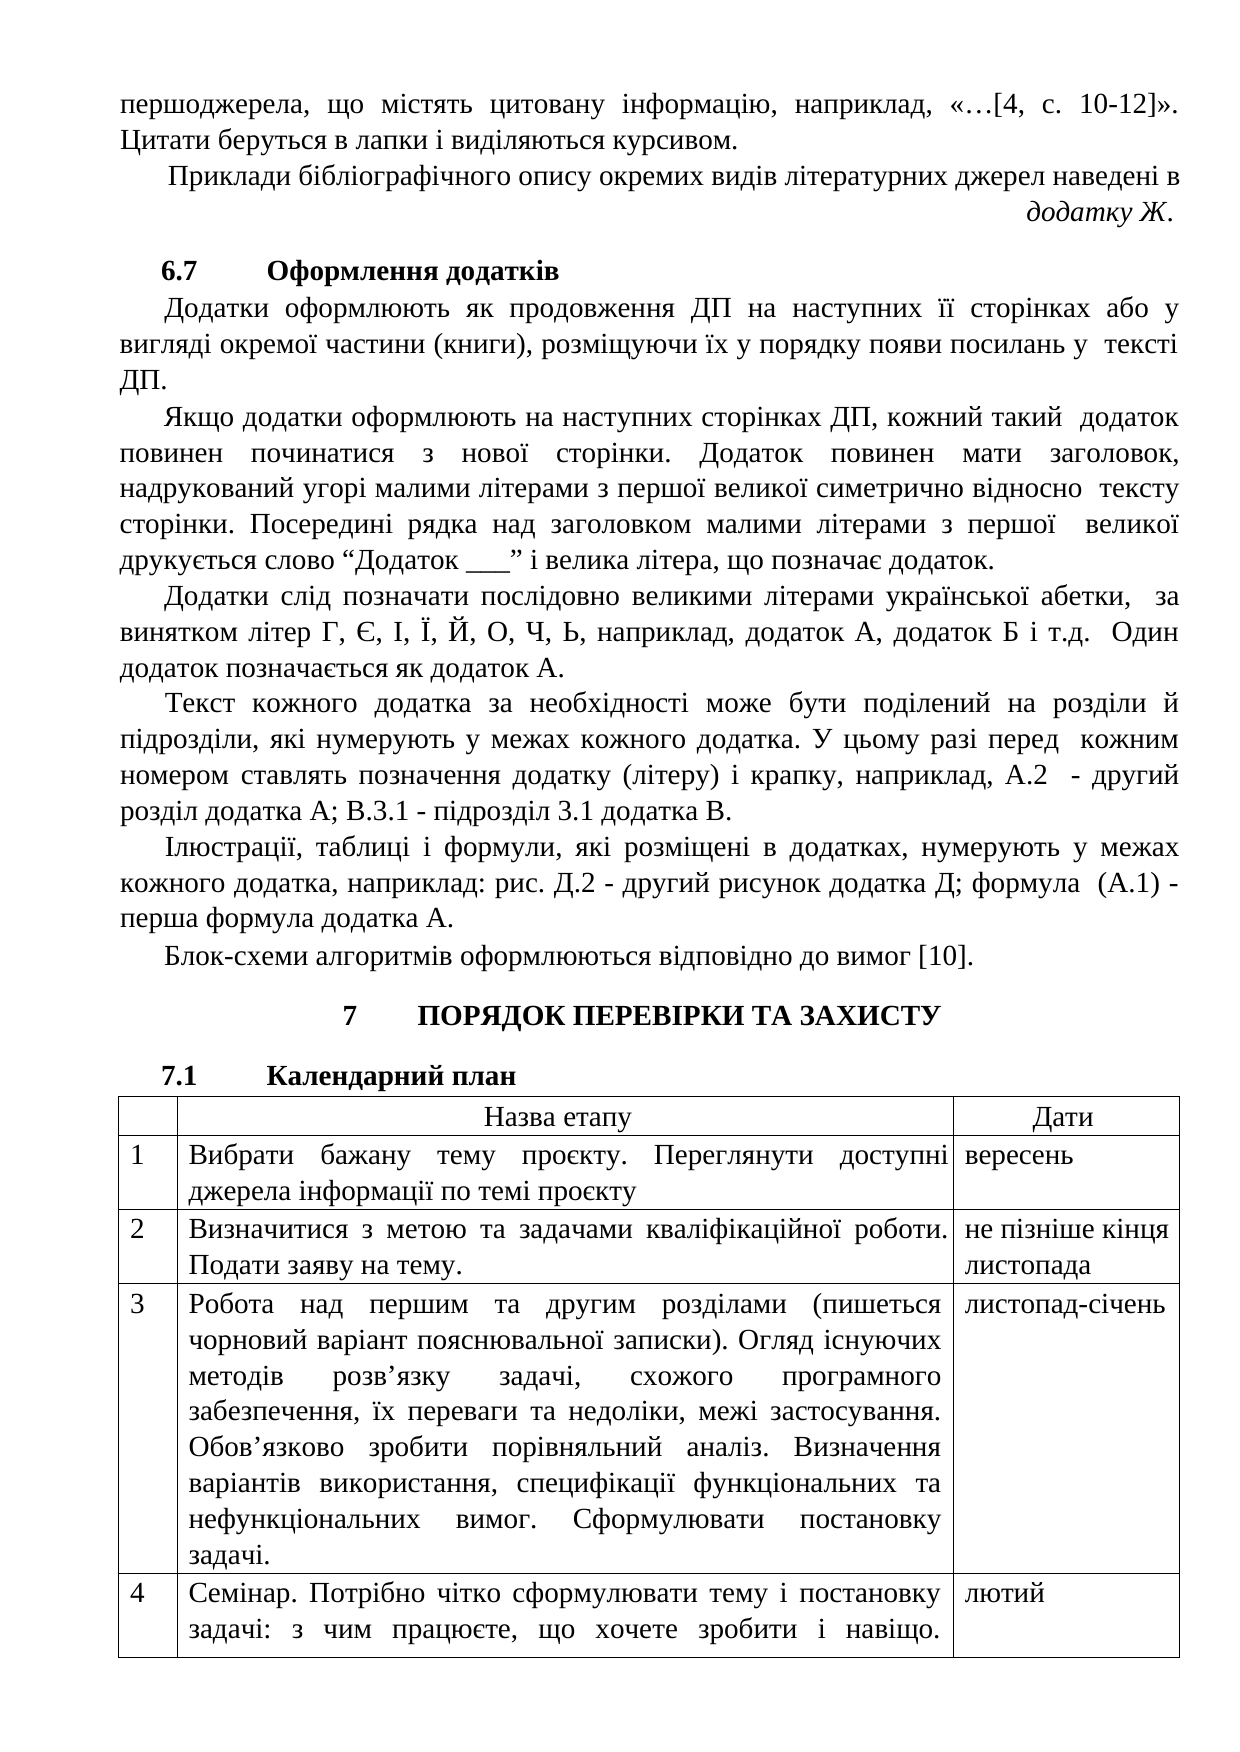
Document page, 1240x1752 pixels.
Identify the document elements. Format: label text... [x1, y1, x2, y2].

table_header Дати [954, 1097, 1179, 1134]
table_cell Визначитися з метою та задачами кваліфікаційної роботи. Подати заяву на тему. [178, 1210, 953, 1283]
table_cell Семінар. Потрібно чітко сформулювати тему і постановку задачі: з чим працюєте, що хочете зробити і навіщо. [178, 1574, 953, 1657]
table_cell 4 [119, 1574, 177, 1657]
text Додатки слід позначати послідовно великими літерами української абетки, за винятком літер Г, Є, І, Ї, Й, О, Ч, Ь, наприклад, додаток А, додаток Б і т.д. Один додаток позначається як додаток А. [119, 578, 1180, 683]
table_cell Робота над першим та другим розділами (пишеться чорновий варіант пояснювальної записки). Огляд існуючих методів розв’язку задачі, схожого програмного забезпечення, їх переваги та недоліки, межі застосування. Обов’язково зробити порівняльний аналіз. Визначення варіантів використання, специфікації функціональних та нефункціональних вимог. Сформулювати постановку задачі. [178, 1284, 953, 1573]
table_header [119, 1097, 177, 1134]
table_cell листопад-січень [954, 1284, 1179, 1573]
text першоджерела, що містять цитовану інформацію, наприклад, «…[4, с. 10-12]». Цитати беруться в лапки і виділяються курсивом. [120, 86, 1180, 156]
table_cell не пізніше кінця листопада [954, 1210, 1179, 1283]
table_cell 2 [119, 1210, 177, 1283]
table_cell вересень [954, 1136, 1179, 1209]
text Текст кожного додатка за необхідності може бути поділений на розділи й підрозділи, які нумерують у межах кожного додатка. У цьому разі перед кожним номером ставлять позначення додатку (літеру) і крапку, наприклад, А.2 - другий розділ додатка А; В.3.1 - підрозділ 3.1 додатка В. [120, 686, 1180, 827]
table_cell 1 [119, 1136, 177, 1209]
subtitle ПОРЯДОК ПЕРЕВІРКИ ТА ЗАХИСТУ [121, 998, 1178, 1032]
text Якщо додатки оформлюють на наступних сторінках ДП, кожний такий додаток повинен починатися з нової сторінки. Додаток повинен мати заголовок, надрукований угорі малими літерами з першої великої симетрично відносно тексту сторінки. Посередині рядка над заголовком малими літерами з першої великої друкується слово “Додаток ___” і велика літера, що позначає додаток. [119, 399, 1180, 576]
table_header Назва етапу [178, 1097, 953, 1134]
table_cell лютий [954, 1574, 1179, 1657]
subtitle Календарний план [161, 1058, 1183, 1092]
subtitle Оформлення додатків [161, 253, 1183, 286]
table_cell Вибрати бажану тему проєкту. Переглянути доступні джерела інформації по темі проєкту [178, 1136, 953, 1209]
table_cell 3 [119, 1284, 177, 1573]
text Приклади бібліографічного опису окремих видів літературних джерел наведені в додатку Ж. [119, 158, 1181, 227]
text Блок-схеми алгоритмів оформлюються відповідно до вимог [10]. [164, 938, 1180, 972]
text Ілюстрації, таблиці і формули, які розміщені в додатках, нумерують у межах кожного додатка, наприклад: рис. Д.2 - другий рисунок додатка Д; формула (А.1) - перша формула додатка А. [120, 829, 1180, 934]
text Додатки оформлюють як продовження ДП на наступних її сторінках або у вигляді окремої частини (книги), розміщуючи їх у порядку появи посилань у тексті ДП. [119, 290, 1180, 395]
